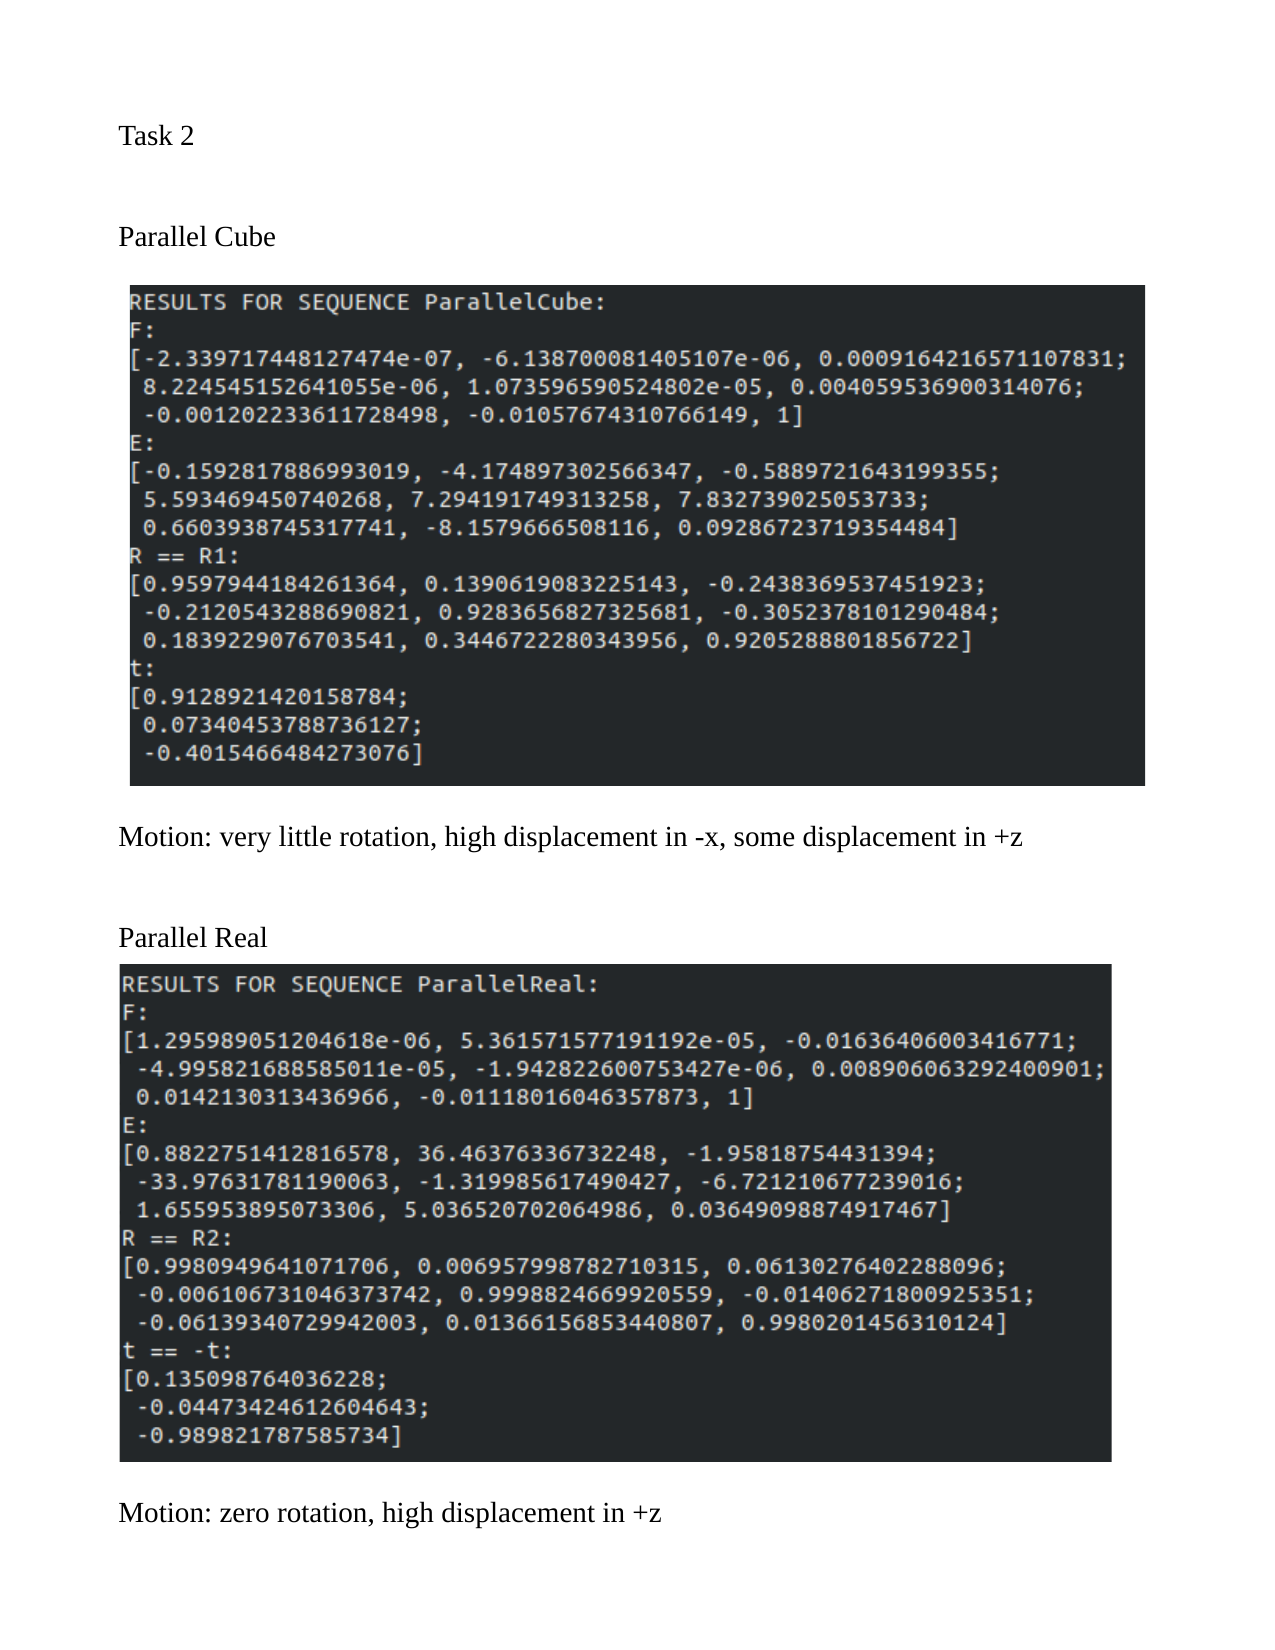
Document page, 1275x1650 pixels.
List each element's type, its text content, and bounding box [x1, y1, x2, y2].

picture [129, 285, 1146, 786]
text Motion: very little rotation, high displacement in -x, some displacement in +z [118, 819, 1157, 853]
text Parallel Real [118, 920, 1157, 953]
picture [119, 964, 1112, 1462]
text Parallel Cube [118, 219, 1157, 252]
text Motion: zero rotation, high displacement in +z [118, 1495, 1157, 1528]
text Task 2 [118, 118, 1157, 152]
